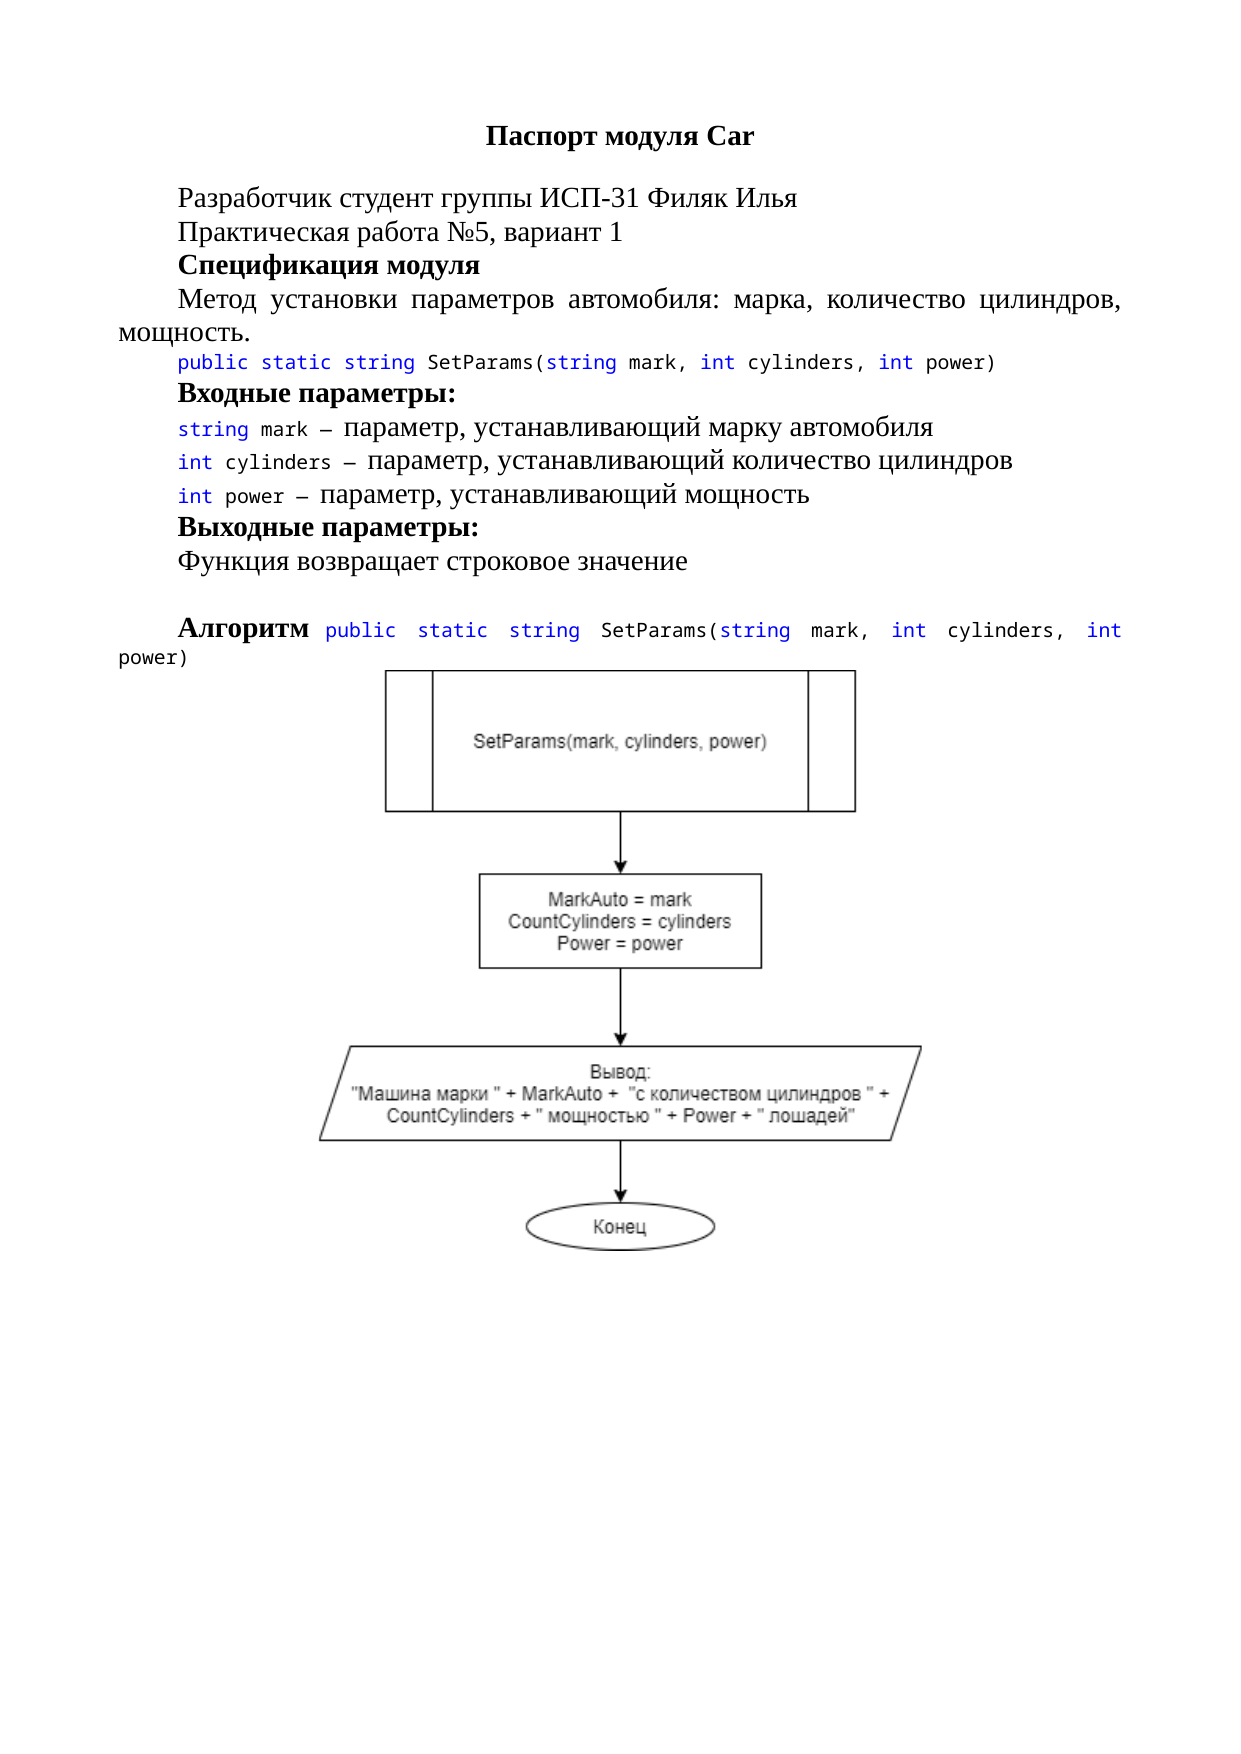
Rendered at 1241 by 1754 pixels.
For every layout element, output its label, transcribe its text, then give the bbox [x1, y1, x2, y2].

text int power — параметр, устанавливающий мощность [118, 476, 1122, 509]
text Входные параметры: [118, 375, 1122, 409]
text int cylinders — параметр, устанавливающий количество цилиндров [118, 442, 1122, 476]
text Выходные параметры: [118, 509, 1122, 543]
text public static string SetParams(string mark, int cylinders, int power) [118, 348, 1122, 375]
text string mark — параметр, устанавливающий марку автомобиля [118, 409, 1122, 442]
text Функция возвращает строковое значение [118, 543, 1122, 576]
text Практическая работа №5, вариант 1 [118, 214, 1122, 247]
picture [318, 670, 922, 1251]
text Алгоритм public static string SetParams(string mark, int cylinders, int power) [118, 610, 1122, 670]
text Паспорт модуля Car [118, 118, 1122, 152]
text Метод установки параметров автомобиля: марка, количество цилиндров, мощность. [118, 281, 1122, 348]
text Разработчик студент группы ИСП-31 Филяк Илья [118, 180, 1122, 214]
text Спецификация модуля [118, 247, 1122, 281]
